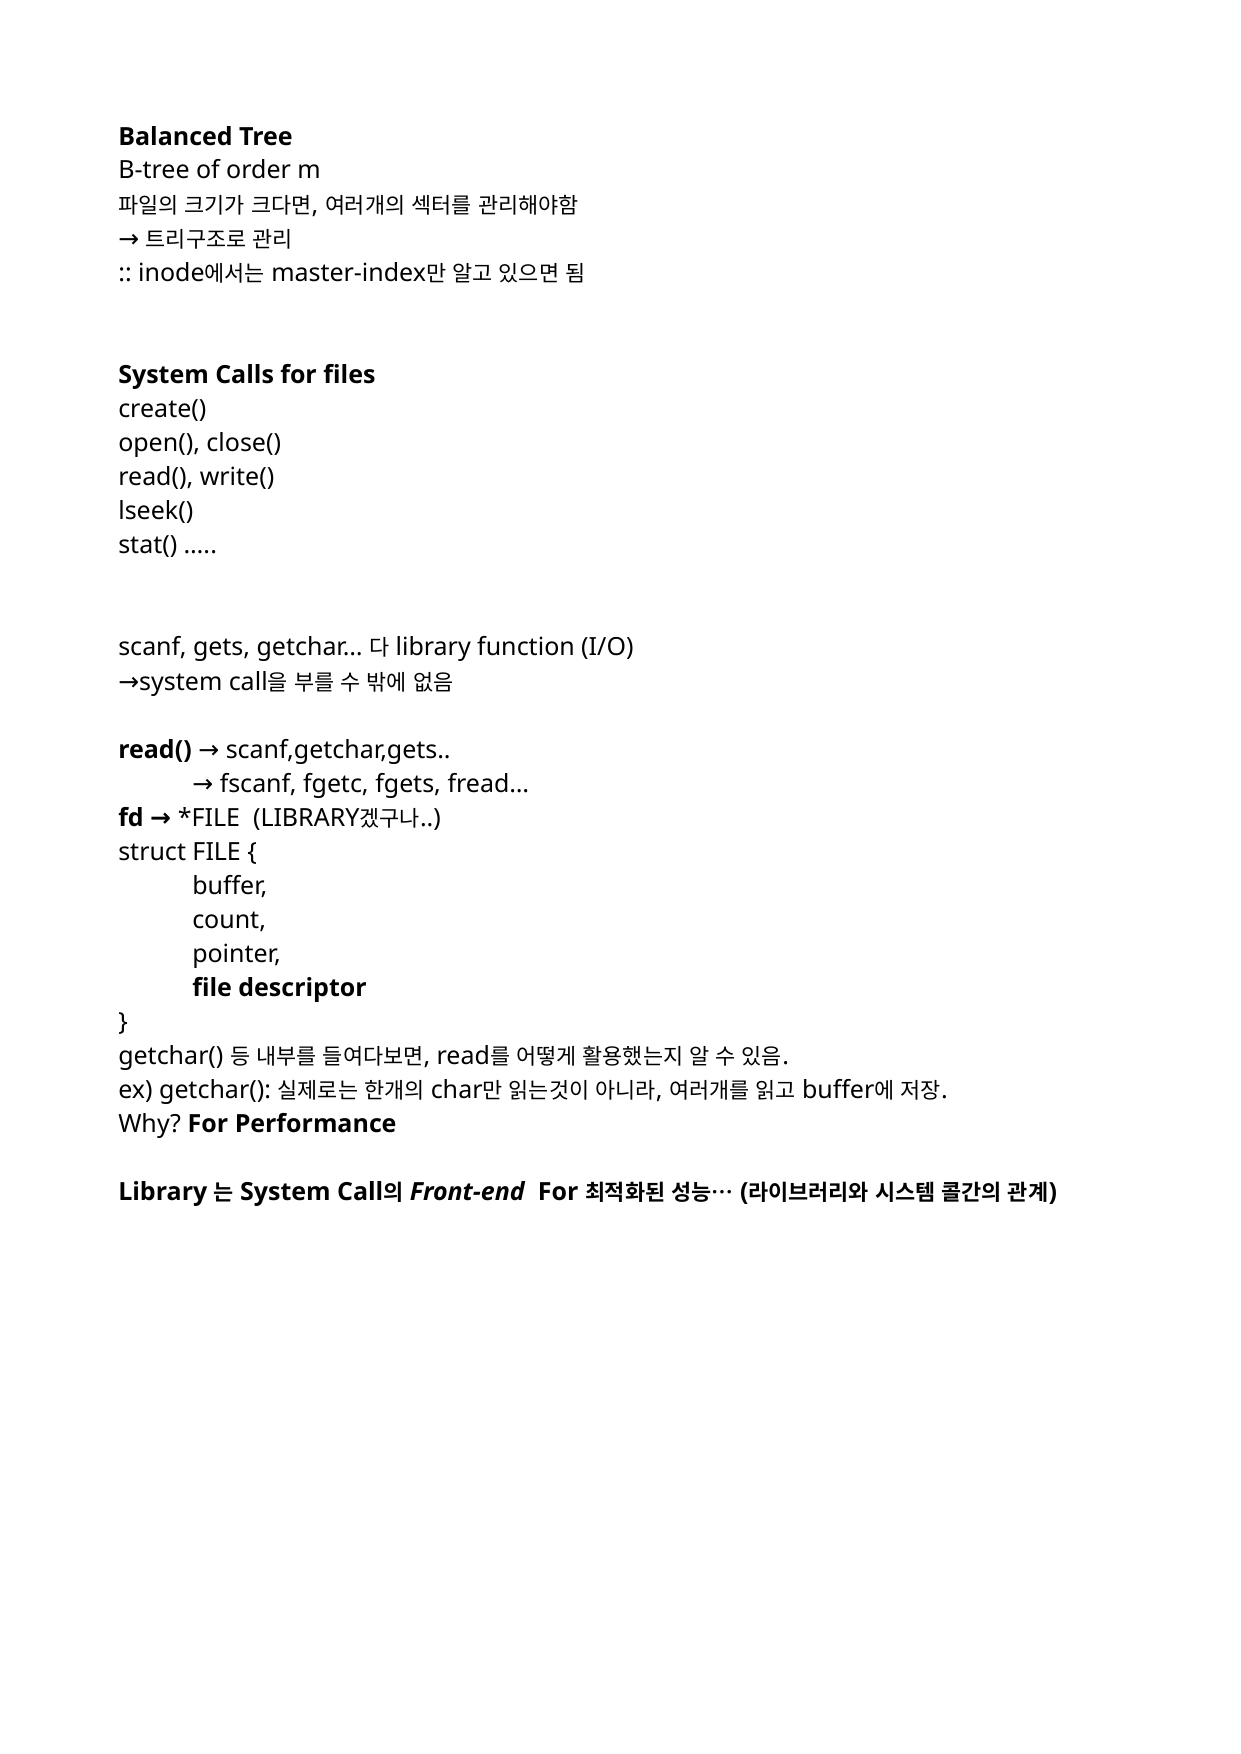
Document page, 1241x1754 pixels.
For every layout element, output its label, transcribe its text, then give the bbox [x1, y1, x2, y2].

text count, [118, 902, 1122, 936]
text System Calls for files [118, 357, 1122, 391]
text fd → *FILE (LIBRARY겠구나..) [118, 799, 1122, 833]
text Why? For Performance [118, 1106, 1122, 1140]
text stat() ….. [118, 527, 1122, 561]
text Library 는 System Call의 Front-end For 최적화된 성능… (라이브러리와 시스템 콜간의 관계) [118, 1174, 1122, 1208]
text :: inode에서는 master-index만 알고 있으면 됨 [118, 254, 1122, 288]
text struct FILE { [118, 833, 1122, 867]
text → fscanf, fgetc, fgets, fread… [118, 765, 1122, 799]
text read(), write() [118, 459, 1122, 493]
text ex) getchar(): 실제로는 한개의 char만 읽는것이 아니라, 여러개를 읽고 buffer에 저장. [118, 1072, 1122, 1106]
text pointer, [118, 936, 1122, 970]
text 파일의 크기가 크다면, 여러개의 섹터를 관리해야함 [118, 186, 1122, 220]
text create() [118, 391, 1122, 425]
text scanf, gets, getchar… 다 library function (I/O) [118, 629, 1122, 663]
text } [118, 1004, 1122, 1038]
text Balanced Tree [118, 118, 1122, 152]
text lseek() [118, 493, 1122, 527]
text B-tree of order m [118, 152, 1122, 186]
text read() → scanf,getchar,gets.. [118, 731, 1122, 765]
text open(), close() [118, 425, 1122, 459]
text →system call을 부를 수 밖에 없음 [118, 663, 1122, 697]
text file descriptor [118, 970, 1122, 1004]
text getchar() 등 내부를 들여다보면, read를 어떻게 활용했는지 알 수 있음. [118, 1038, 1122, 1072]
text buffer, [118, 867, 1122, 902]
text → 트리구조로 관리 [118, 220, 1122, 254]
